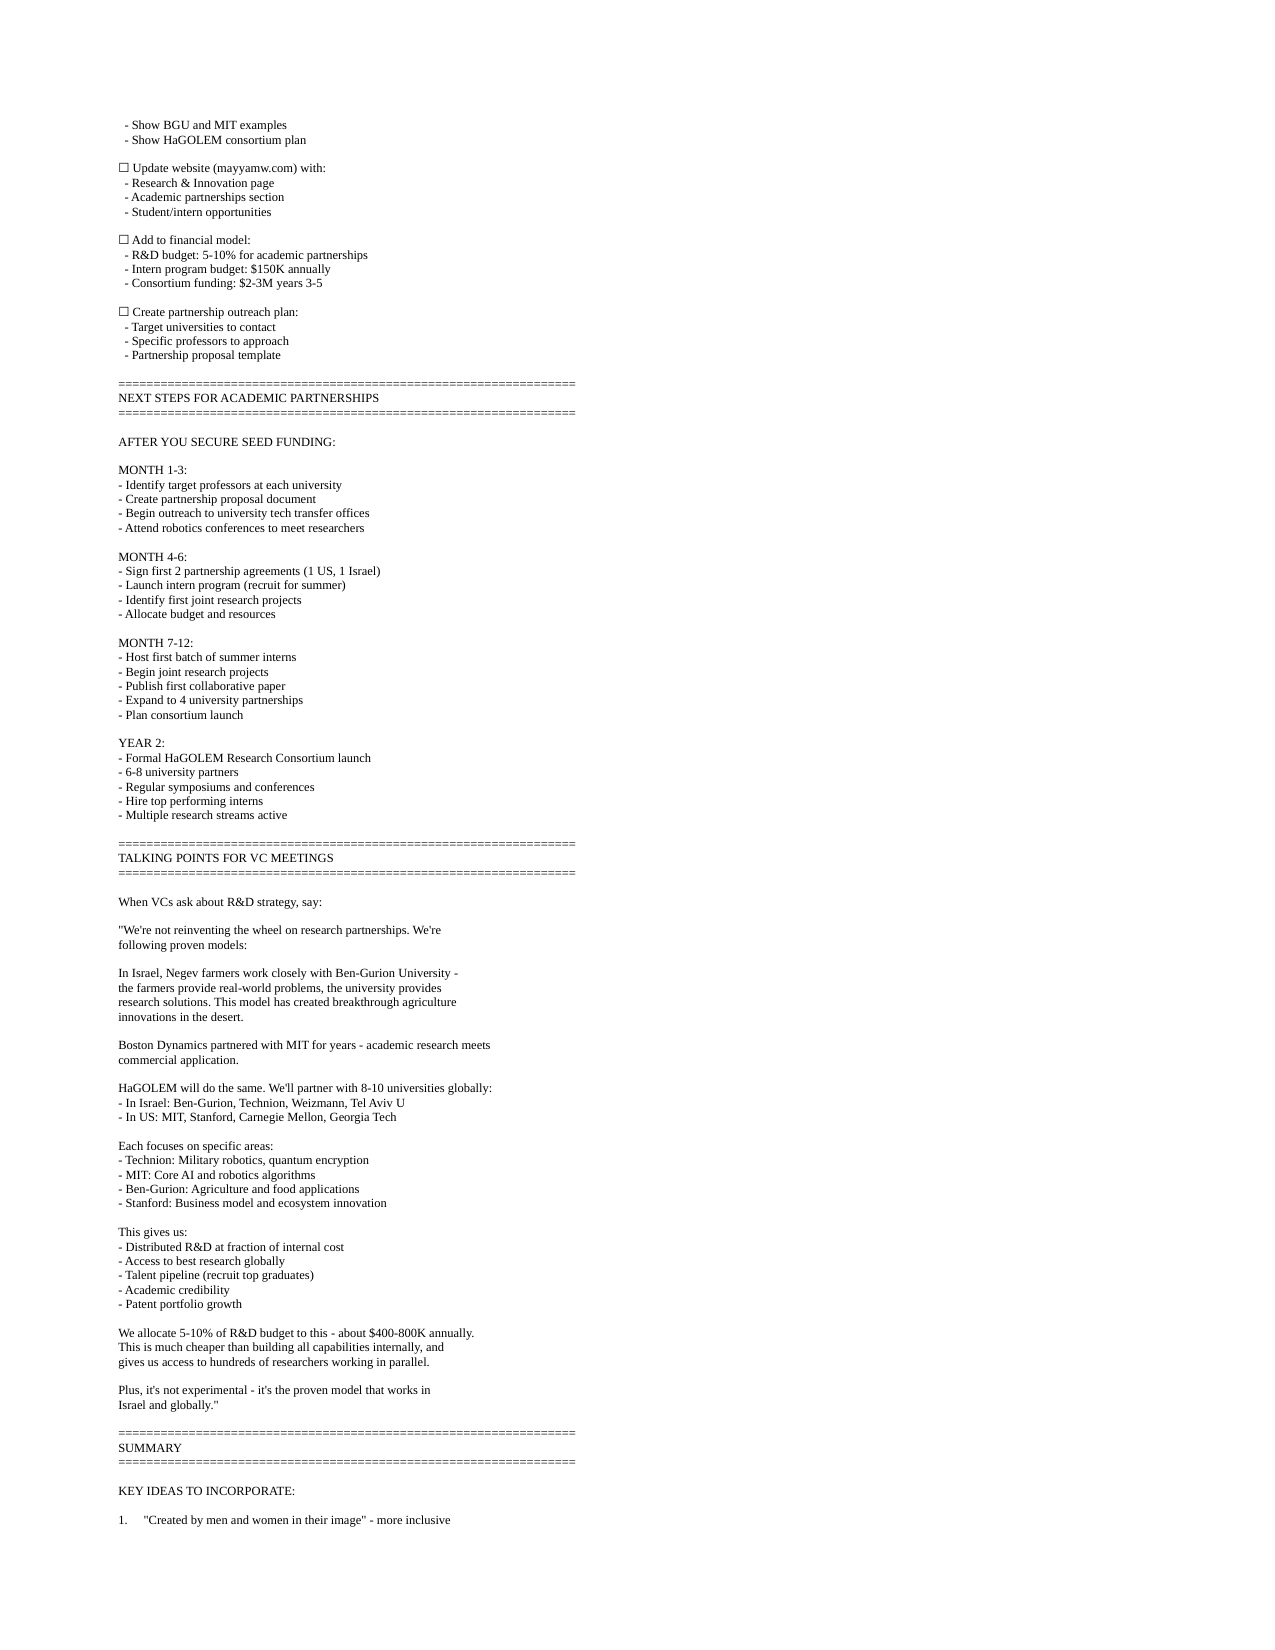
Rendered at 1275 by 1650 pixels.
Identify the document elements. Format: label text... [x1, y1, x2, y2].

text MONTH 4-6: [118, 549, 1157, 564]
text - Begin joint research projects [118, 664, 1157, 679]
text - Research & Innovation page [118, 176, 1157, 190]
text ================================================================= [118, 1426, 1157, 1441]
text - Plan consortium launch [118, 707, 1157, 722]
text YEAR 2: [118, 736, 1157, 751]
text SUMMARY [118, 1441, 1157, 1455]
text - Access to best research globally [118, 1254, 1157, 1268]
text - Identify first joint research projects [118, 592, 1157, 607]
text Each focuses on specific areas: [118, 1139, 1157, 1153]
text MONTH 7-12: [118, 636, 1157, 650]
text This gives us: [118, 1225, 1157, 1239]
text - Hire top performing interns [118, 794, 1157, 808]
text - Regular symposiums and conferences [118, 779, 1157, 794]
text - Ben-Gurion: Agriculture and food applications [118, 1182, 1157, 1196]
text MONTH 1-3: [118, 463, 1157, 477]
text We allocate 5-10% of R&D budget to this - about $400-800K annually. [118, 1326, 1157, 1340]
text - Show HaGOLEM consortium plan [118, 132, 1157, 147]
text - Intern program budget: $150K annually [118, 262, 1157, 276]
text the farmers provide real-world problems, the university provides [118, 981, 1157, 995]
text When VCs ask about R&D strategy, say: [118, 894, 1157, 909]
text This is much cheaper than building all capabilities internally, and [118, 1340, 1157, 1354]
text TALKING POINTS FOR VC MEETINGS [118, 851, 1157, 866]
text - Partnership proposal template [118, 348, 1157, 362]
text - Target universities to contact [118, 319, 1157, 334]
text - Distributed R&D at fraction of internal cost [118, 1239, 1157, 1254]
text - Patent portfolio growth [118, 1297, 1157, 1311]
text - Academic partnerships section [118, 190, 1157, 204]
text KEY IDEAS TO INCORPORATE: [118, 1484, 1157, 1498]
text - Publish first collaborative paper [118, 679, 1157, 693]
text - Attend robotics conferences to meet researchers [118, 521, 1157, 535]
text - Multiple research streams active [118, 808, 1157, 822]
text - Sign first 2 partnership agreements (1 US, 1 Israel) [118, 564, 1157, 578]
text NEXT STEPS FOR ACADEMIC PARTNERSHIPS [118, 391, 1157, 406]
text - Student/intern opportunities [118, 204, 1157, 219]
text - Begin outreach to university tech transfer offices [118, 506, 1157, 521]
text - Specific professors to approach [118, 334, 1157, 348]
text - Identify target professors at each university [118, 477, 1157, 492]
text ================================================================= [118, 837, 1157, 851]
text - Expand to 4 university partnerships [118, 693, 1157, 707]
text - Talent pipeline (recruit top graduates) [118, 1268, 1157, 1282]
text - Launch intern program (recruit for summer) [118, 578, 1157, 592]
text Plus, it's not experimental - it's the proven model that works in [118, 1383, 1157, 1397]
text ================================================================= [118, 866, 1157, 880]
text ================================================================= [118, 377, 1157, 391]
text 1. ✅ "Created by men and women in their image" - more inclusive [118, 1512, 1157, 1527]
text HaGOLEM will do the same. We'll partner with 8-10 universities globally: [118, 1081, 1157, 1096]
text - Academic credibility [118, 1282, 1157, 1297]
text - Technion: Military robotics, quantum encryption [118, 1153, 1157, 1167]
text - In US: MIT, Stanford, Carnegie Mellon, Georgia Tech [118, 1110, 1157, 1124]
text - MIT: Core AI and robotics algorithms [118, 1167, 1157, 1182]
text - Allocate budget and resources [118, 607, 1157, 621]
text AFTER YOU SECURE SEED FUNDING: [118, 434, 1157, 449]
text following proven models: [118, 937, 1157, 952]
text ☐ Add to financial model: [118, 233, 1157, 247]
text Israel and globally." [118, 1397, 1157, 1412]
text In Israel, Negev farmers work closely with Ben-Gurion University - [118, 966, 1157, 981]
text - 6-8 university partners [118, 765, 1157, 779]
text - Host first batch of summer interns [118, 650, 1157, 664]
text research solutions. This model has created breakthrough agriculture [118, 995, 1157, 1009]
text gives us access to hundreds of researchers working in parallel. [118, 1354, 1157, 1369]
text commercial application. [118, 1052, 1157, 1067]
text - Formal HaGOLEM Research Consortium launch [118, 751, 1157, 765]
text - In Israel: Ben-Gurion, Technion, Weizmann, Tel Aviv U [118, 1096, 1157, 1110]
text ☐ Update website (mayyamw.com) with: [118, 161, 1157, 176]
text Boston Dynamics partnered with MIT for years - academic research meets [118, 1038, 1157, 1052]
text - Stanford: Business model and ecosystem innovation [118, 1196, 1157, 1211]
text - Consortium funding: $2-3M years 3-5 [118, 276, 1157, 291]
text ================================================================= [118, 406, 1157, 420]
text ================================================================= [118, 1455, 1157, 1469]
text - Show BGU and MIT examples [118, 118, 1157, 132]
text - R&D budget: 5-10% for academic partnerships [118, 247, 1157, 262]
text innovations in the desert. [118, 1009, 1157, 1024]
text ☐ Create partnership outreach plan: [118, 305, 1157, 319]
text "We're not reinventing the wheel on research partnerships. We're [118, 923, 1157, 937]
text - Create partnership proposal document [118, 492, 1157, 506]
